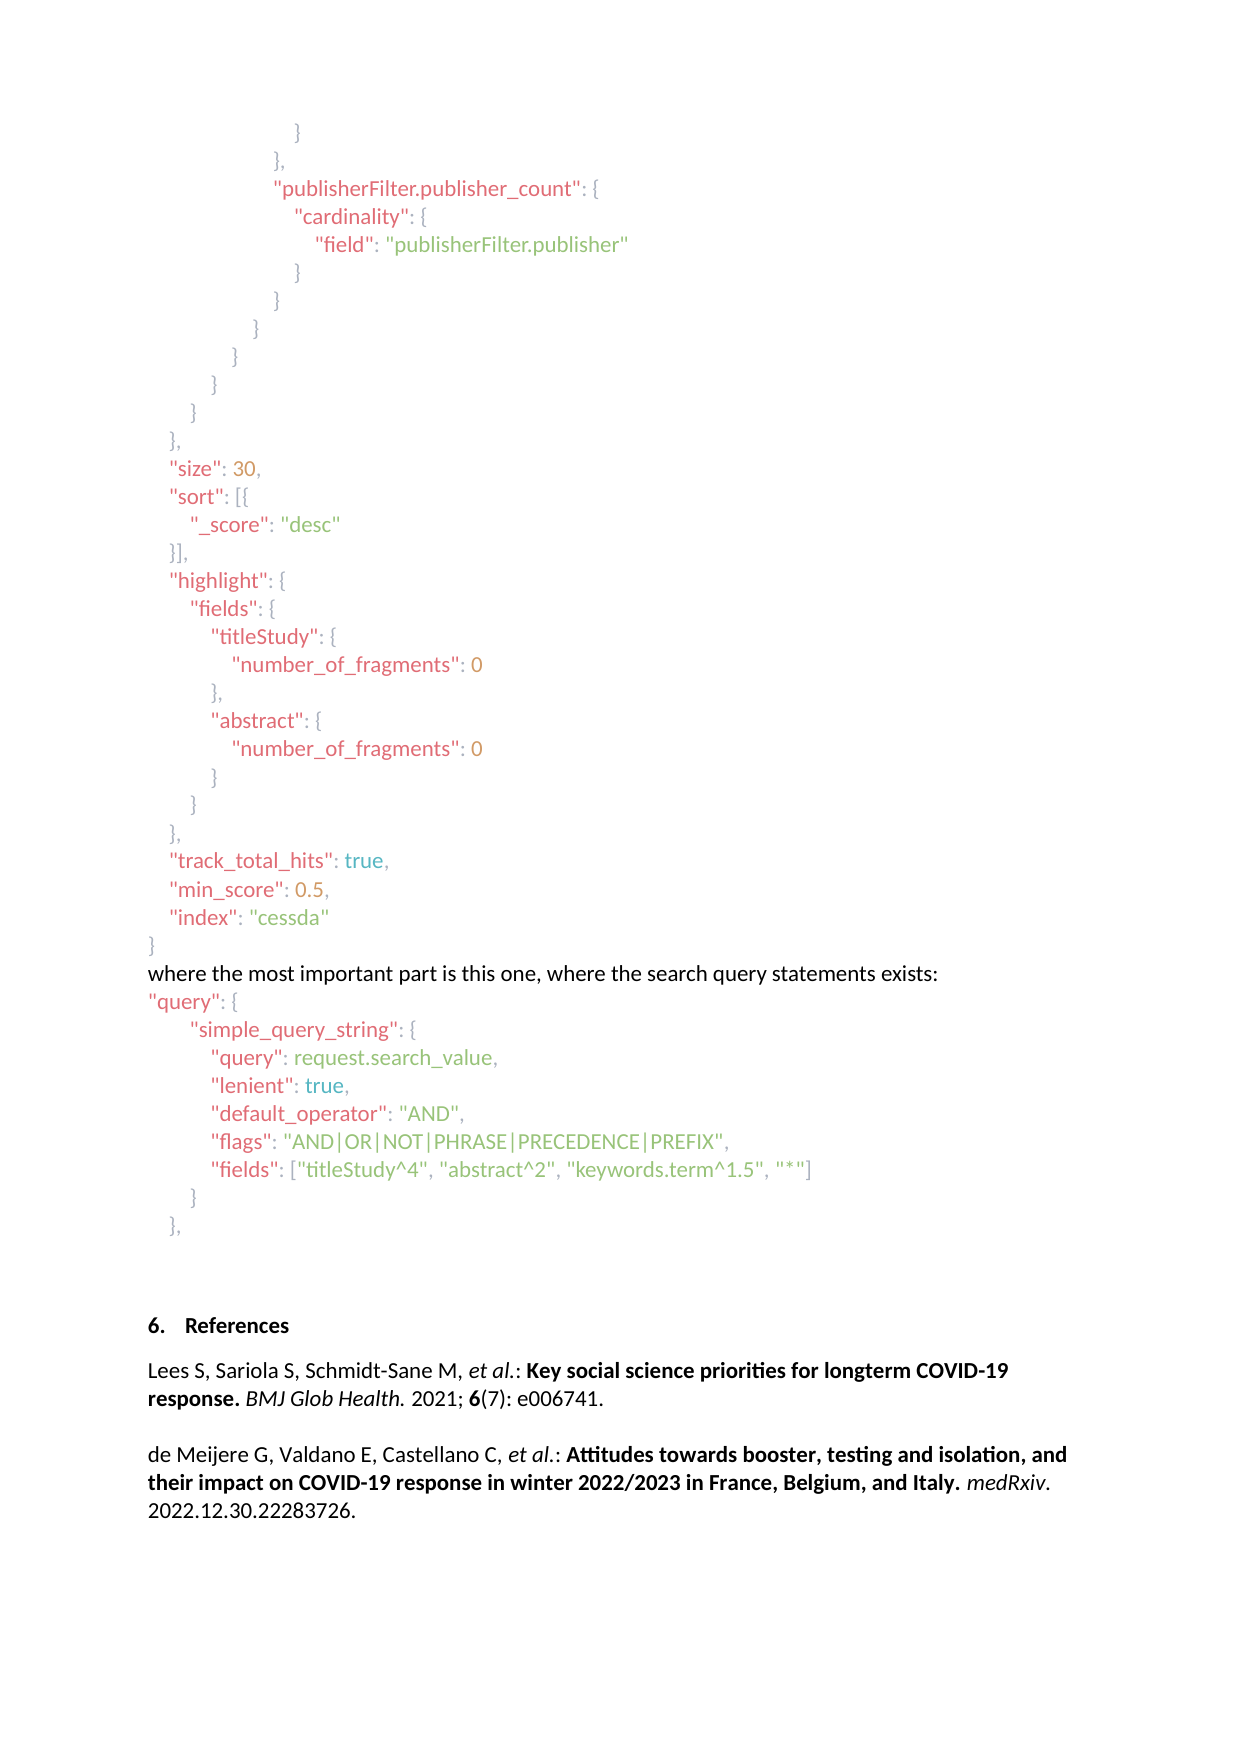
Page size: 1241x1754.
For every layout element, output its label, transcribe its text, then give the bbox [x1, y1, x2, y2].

text "index": "cessda" [148, 903, 1093, 931]
text }], [148, 538, 1093, 566]
text }, [148, 678, 1093, 707]
text } [148, 791, 1093, 819]
text "number_of_fragments": 0 [148, 651, 1093, 678]
list References [148, 1312, 1093, 1340]
text de Meijere G, Valdano E, Castellano C, et al.: Attitudes towards booster, testing and isolation, and their impact on COVID-19 response in winter 2022/2023 in France, Belgium, and Italy. medRxiv. 2022.12.30.22283726. [148, 1440, 1093, 1524]
text "number_of_fragments": 0 [148, 734, 1093, 763]
text "_score": "desc" [148, 510, 1093, 538]
text }, [148, 426, 1093, 454]
text "size": 30, [148, 454, 1093, 482]
text }, [148, 146, 1093, 174]
text "abstract": { [148, 707, 1093, 734]
text "field": "publisherFilter.publisher" [148, 230, 1093, 258]
text "track_total_hits": true, [148, 847, 1093, 875]
text "cardinality": { [148, 202, 1093, 230]
text }, [148, 1211, 1093, 1239]
text } [148, 258, 1093, 286]
text "simple_query_string": { [148, 1015, 1093, 1043]
text where the most important part is this one, where the search query statements exists: [148, 959, 1093, 987]
text "fields": ["titleStudy^4", "abstract^2", "keywords.term^1.5", "*"] [148, 1155, 1093, 1183]
text } [148, 118, 1093, 146]
text } [148, 763, 1093, 791]
text } [148, 286, 1093, 314]
text "query": { [148, 987, 1093, 1015]
text } [148, 314, 1093, 342]
text "sort": [{ [148, 482, 1093, 510]
text } [148, 370, 1093, 398]
text "titleStudy": { [148, 622, 1093, 651]
text "default_operator": "AND", [148, 1099, 1093, 1127]
text "fields": { [148, 594, 1093, 622]
text "lenient": true, [148, 1071, 1093, 1099]
text } [148, 342, 1093, 370]
text } [148, 1183, 1093, 1211]
text "highlight": { [148, 566, 1093, 594]
text }, [148, 819, 1093, 847]
text "min_score": 0.5, [148, 875, 1093, 903]
text } [148, 398, 1093, 426]
text "query": request.search_value, [148, 1043, 1093, 1071]
text } [148, 931, 1093, 959]
text Lees S, Sariola S, Schmidt-Sane M, et al.: Key social science priorities for longterm COVID-19 response. BMJ Glob Health. 2021; 6(7): e006741. [148, 1356, 1093, 1412]
text "publisherFilter.publisher_count": { [148, 174, 1093, 202]
text "flags": "AND|OR|NOT|PHRASE|PRECEDENCE|PREFIX", [148, 1127, 1093, 1155]
